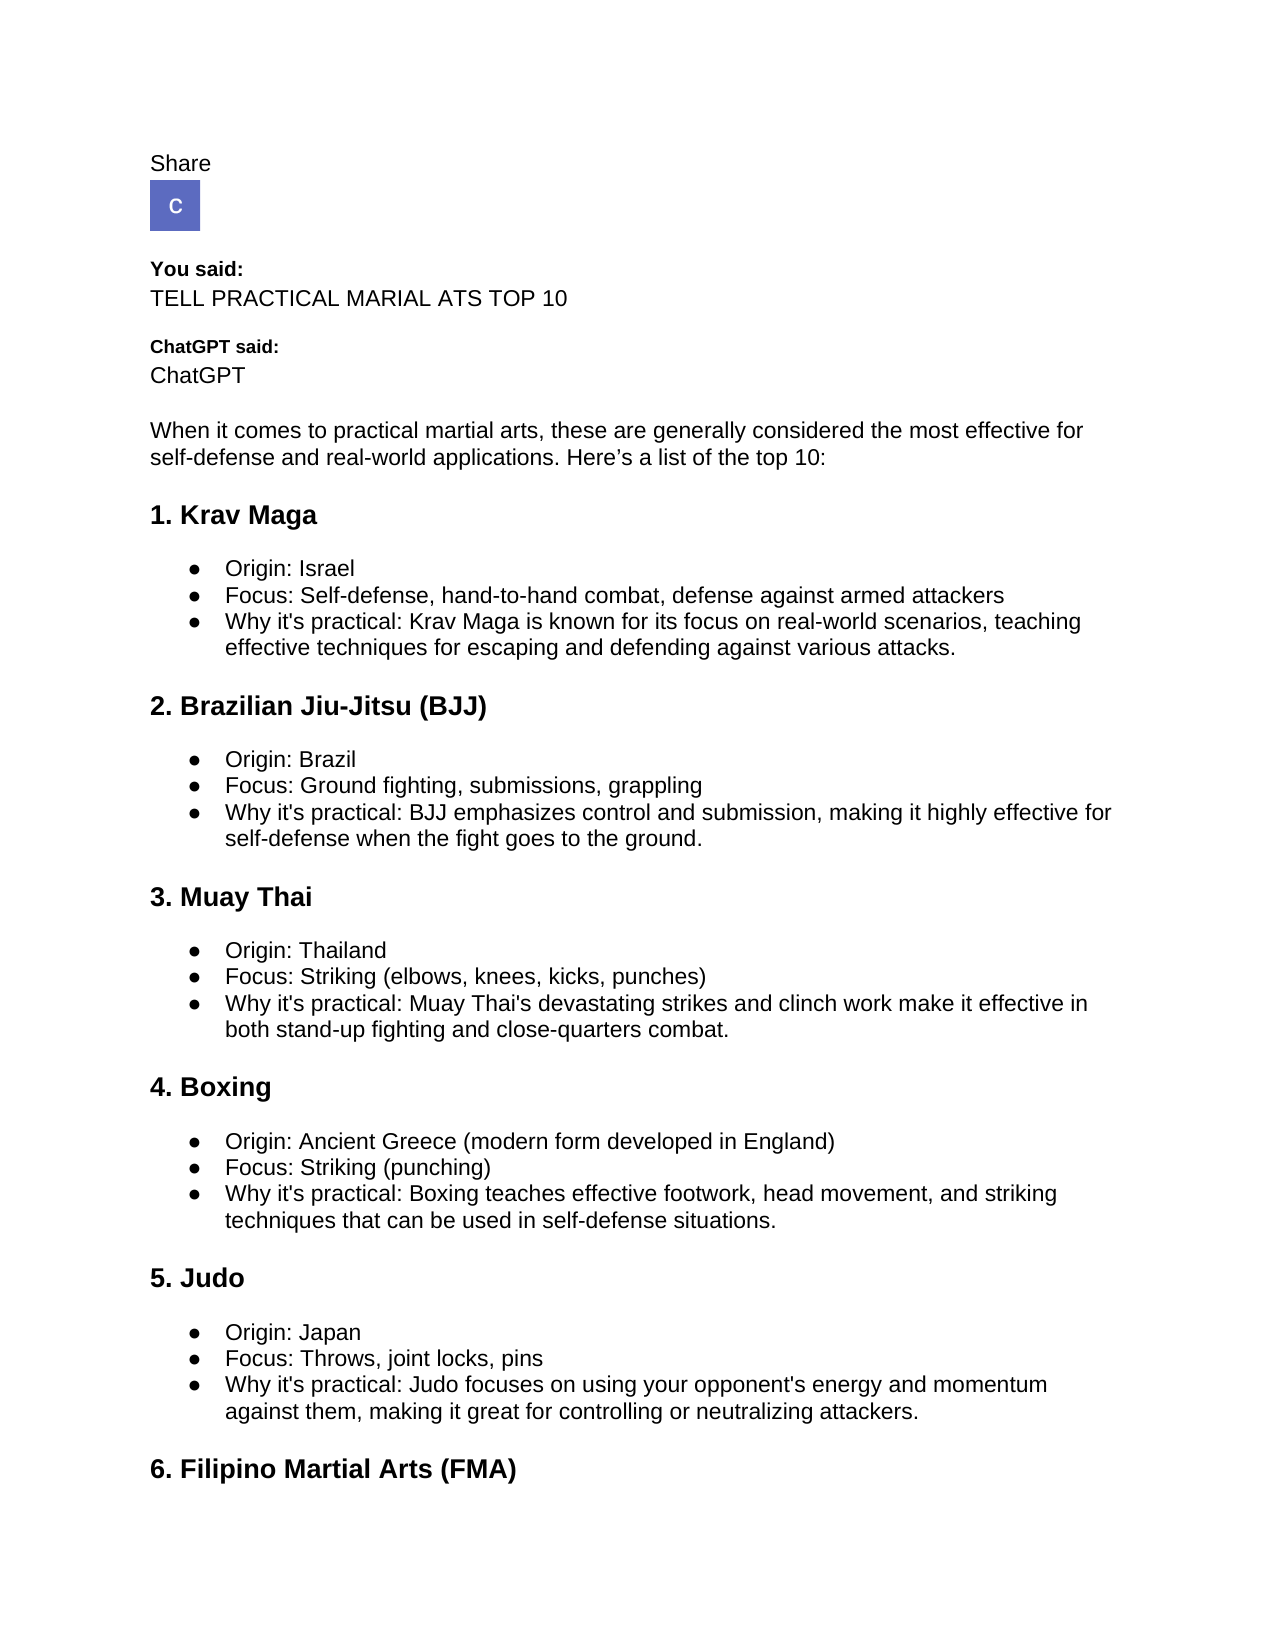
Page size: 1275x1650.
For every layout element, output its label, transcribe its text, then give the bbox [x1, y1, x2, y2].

list Focus: Self-defense, hand-to-hand combat, defense against armed attackers [187, 582, 1125, 608]
list Focus: Striking (punching) [187, 1154, 1125, 1180]
list Focus: Throws, joint locks, pins [187, 1345, 1125, 1371]
list Origin: Ancient Greece (modern form developed in England) [187, 1128, 1125, 1154]
list Why it's practical: Judo focuses on using your opponent's energy and momentum against them, making it great for controlling or neutralizing attackers. [187, 1371, 1125, 1424]
text ChatGPT [150, 362, 1125, 388]
subtitle 3. Muay Thai [150, 881, 1125, 912]
subtitle 5. Judo [150, 1262, 1125, 1293]
list Focus: Ground fighting, submissions, grappling [187, 772, 1125, 799]
list Origin: Brazil [187, 746, 1125, 772]
list Origin: Israel [187, 555, 1125, 582]
list Origin: Japan [187, 1318, 1125, 1345]
list Why it's practical: BJJ emphasizes control and submission, making it highly effective for self-defense when the fight goes to the ground. [187, 799, 1125, 851]
picture [150, 180, 200, 231]
list Origin: Thailand [187, 937, 1125, 963]
subtitle 4. Boxing [150, 1071, 1125, 1103]
list Why it's practical: Boxing teaches effective footwork, head movement, and striking techniques that can be used in self-defense situations. [187, 1180, 1125, 1233]
subtitle 6. Filipino Martial Arts (FMA) [150, 1453, 1125, 1484]
text Share [150, 150, 1125, 176]
subtitle ChatGPT said: [150, 336, 1125, 358]
list Why it's practical: Muay Thai's devastating strikes and clinch work make it effective in both stand-up fighting and close-quarters combat. [187, 989, 1125, 1042]
subtitle 2. Brazilian Jiu-Jitsu (BJJ) [150, 690, 1125, 721]
list Focus: Striking (elbows, knees, kicks, punches) [187, 963, 1125, 989]
text TELL PRACTICAL MARIAL ATS TOP 10 [150, 285, 1125, 311]
text When it comes to practical martial arts, these are generally considered the most effective for self-defense and real-world applications. Here’s a list of the top 10: [150, 417, 1125, 470]
list Why it's practical: Krav Maga is known for its focus on real-world scenarios, teaching effective techniques for escaping and defending against various attacks. [187, 608, 1125, 661]
subtitle You said: [150, 257, 1125, 281]
subtitle 1. Krav Maga [150, 499, 1125, 530]
